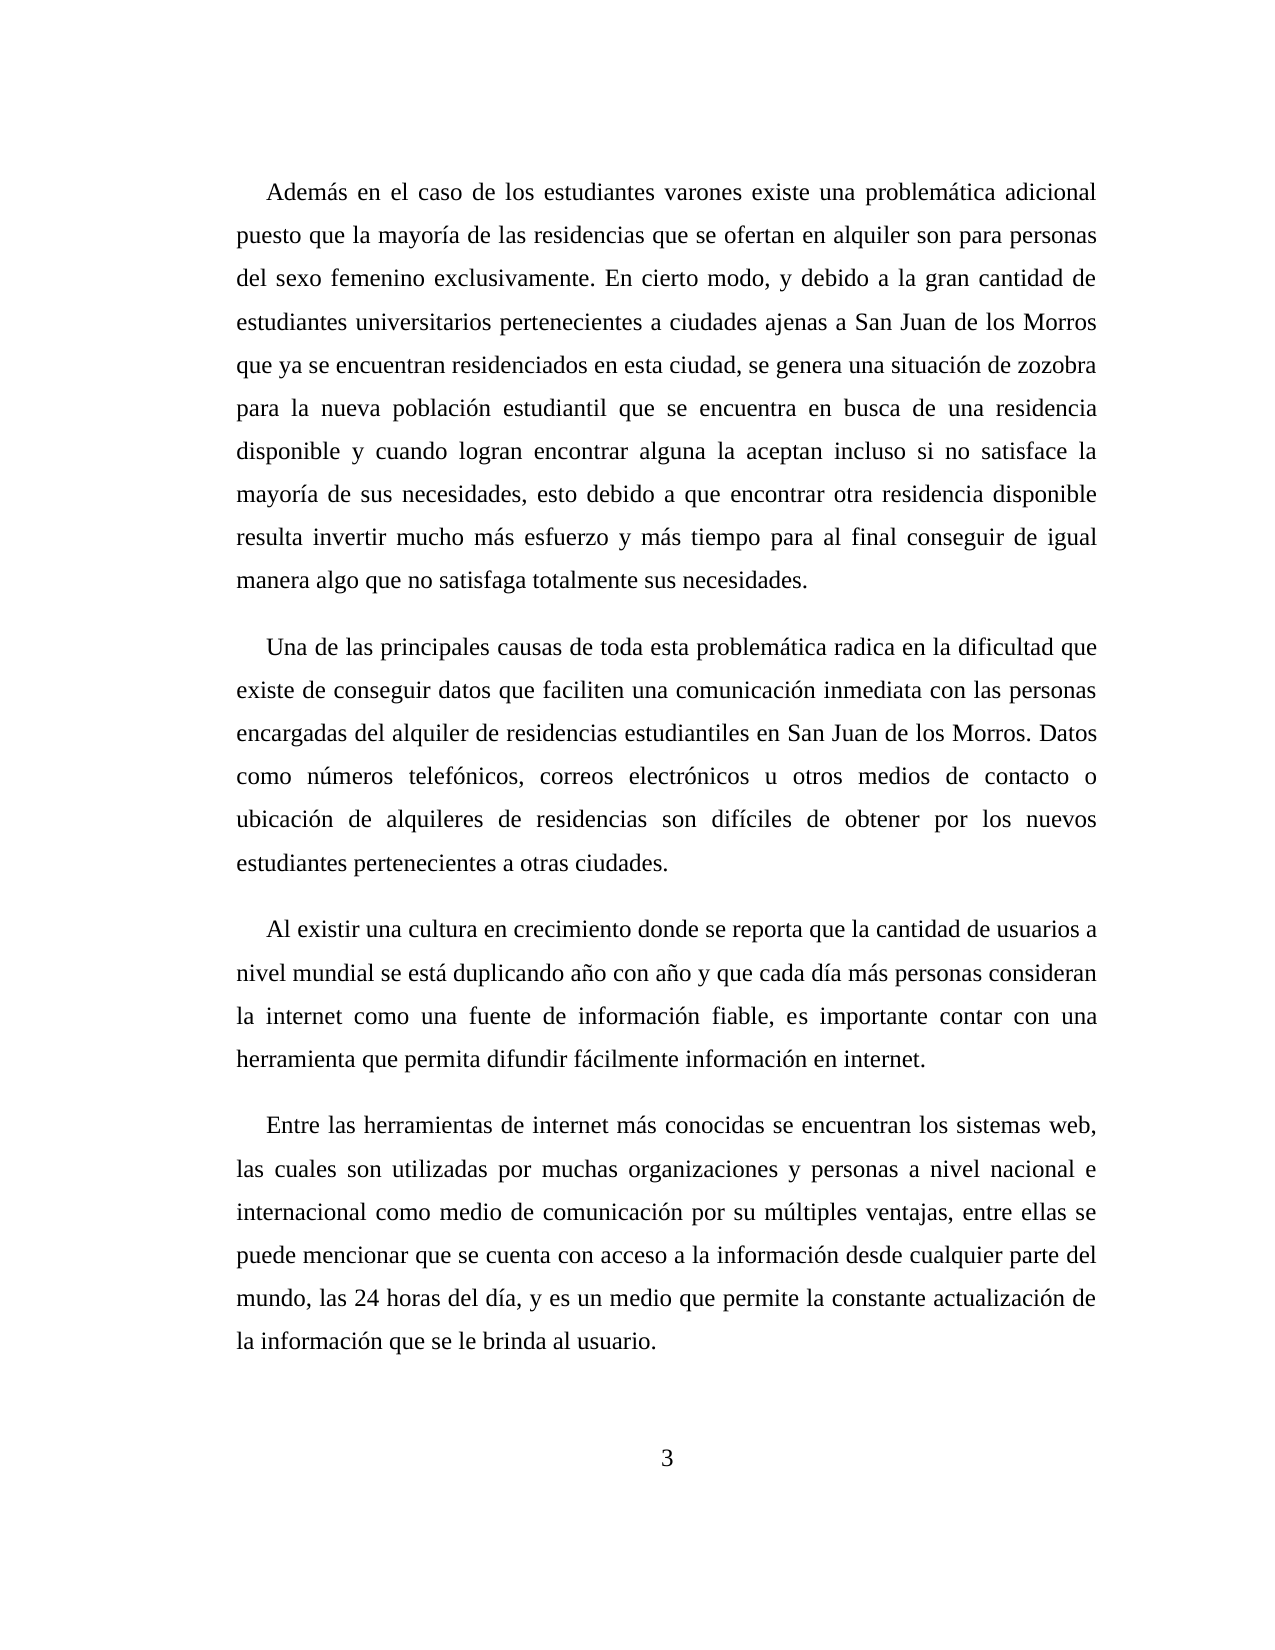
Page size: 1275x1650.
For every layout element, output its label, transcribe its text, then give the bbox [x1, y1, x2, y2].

text Además en el caso de los estudiantes varones existe una problemática adicional puesto que la mayoría de las residencias que se ofertan en alquiler son para personas del sexo femenino exclusivamente. En cierto modo, y debido a la gran cantidad de estudiantes universitarios pertenecientes a ciudades ajenas a San Juan de los Morros que ya se encuentran residenciados en esta ciudad, se genera una situación de zozobra para la nueva población estudiantil que se encuentra en busca de una residencia disponible y cuando logran encontrar alguna la aceptan incluso si no satisface la mayoría de sus necesidades, esto debido a que encontrar otra residencia disponible resulta invertir mucho más esfuerzo y más tiempo para al final conseguir de igual manera algo que no satisfaga totalmente sus necesidades. [236, 177, 1098, 594]
text Al existir una cultura en crecimiento donde se reporta que la cantidad de usuarios a nivel mundial se está duplicando año con año y que cada día más personas consideran la internet como una fuente de información fiable, es importante contar con una herramienta que permita difundir fácilmente información en internet. [236, 914, 1098, 1073]
text Entre las herramientas de internet más conocidas se encuentran los sistemas web, las cuales son utilizadas por muchas organizaciones y personas a nivel nacional e internacional como medio de comunicación por su múltiples ventajas, entre ellas se puede mencionar que se cuenta con acceso a la información desde cualquier parte del mundo, las 24 horas del día, y es un medio que permite la constante actualización de la información que se le brinda al usuario. [236, 1111, 1098, 1355]
text Una de las principales causas de toda esta problemática radica en la dificultad que existe de conseguir datos que faciliten una comunicación inmediata con las personas encargadas del alquiler de residencias estudiantiles en San Juan de los Morros. Datos como números telefónicos, correos electrónicos u otros medios de contacto o ubicación de alquileres de residencias son difíciles de obtener por los nuevos estudiantes pertenecientes a otras ciudades. [236, 632, 1098, 876]
